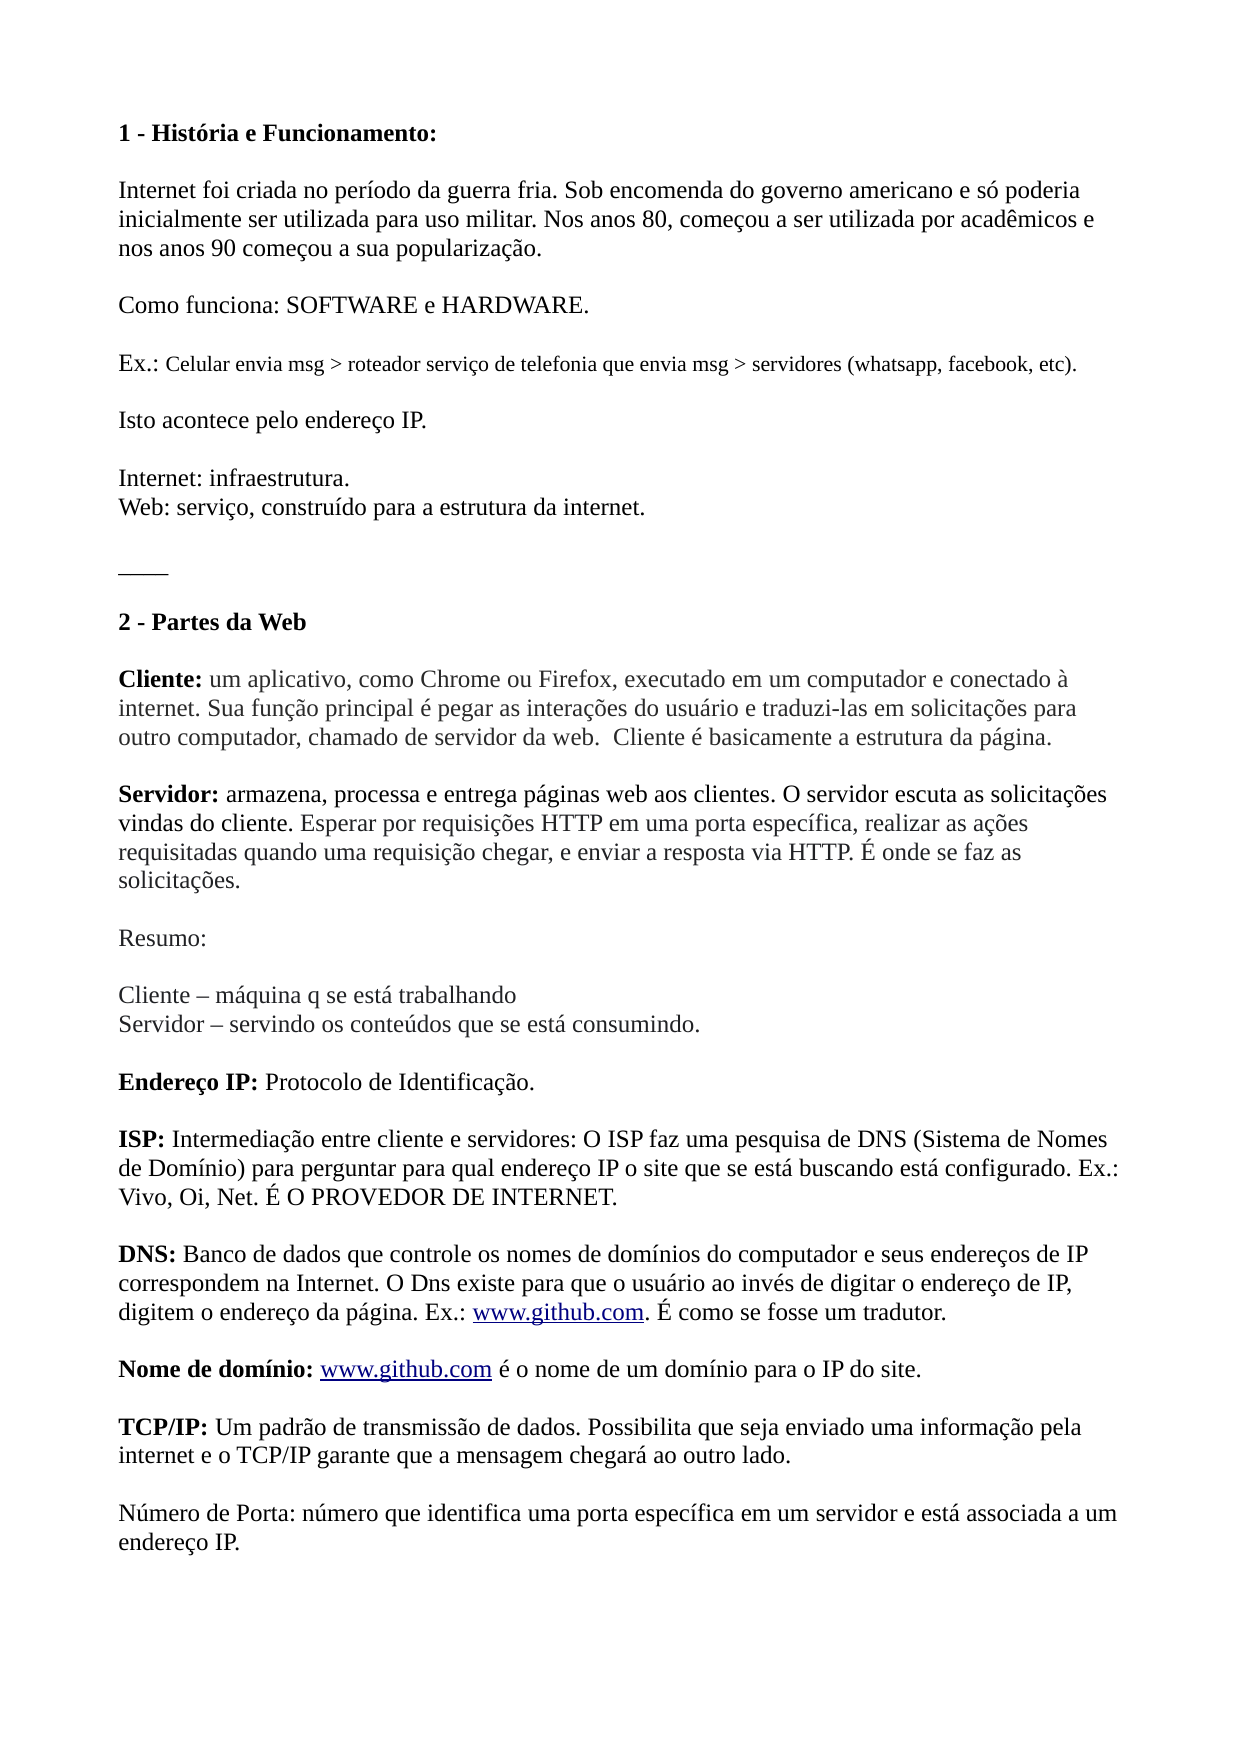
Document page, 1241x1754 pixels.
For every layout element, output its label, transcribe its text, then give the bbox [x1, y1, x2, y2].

text ISP: Intermediação entre cliente e servidores: O ISP faz uma pesquisa de DNS (Sistema de Nomes de Domínio) para perguntar para qual endereço IP o site que se está buscando está configurado. Ex.: Vivo, Oi, Net. É O PROVEDOR DE INTERNET. [118, 1124, 1122, 1211]
text Isto acontece pelo endereço IP. [118, 377, 1122, 434]
text Cliente: um aplicativo, como Chrome ou Firefox, executado em um computador e conectado à internet. Sua função principal é pegar as interações do usuário e traduzi-las em solicitações para outro computador, chamado de servidor da web. Cliente é basicamente a estrutura da página. [118, 664, 1122, 751]
text Internet foi criada no período da guerra fria. Sob encomenda do governo americano e só poderia inicialmente ser utilizada para uso militar. Nos anos 80, começou a ser utilizada por acadêmicos e nos anos 90 começou a sua popularização. Como funciona: SOFTWARE e HARDWARE. [118, 176, 1122, 319]
text Endereço IP: Protocolo de Identificação. [118, 1038, 1122, 1096]
text Nome de domínio: www.github.com é o nome de um domínio para o IP do site. [118, 1354, 1122, 1383]
text Web: serviço, construído para a estrutura da internet. [118, 492, 1122, 521]
text DNS: Banco de dados que controle os nomes de domínios do computador e seus endereços de IP correspondem na Internet. O Dns existe para que o usuário ao invés de digitar o endereço de IP, digitem o endereço da página. Ex.: www.github.com. É como se fosse um tradutor. [118, 1239, 1122, 1326]
text Ex.: Celular envia msg > roteador serviço de telefonia que envia msg > servidores (whatsapp, facebook, etc). [118, 348, 1122, 377]
text Número de Porta: número que identifica uma porta específica em um servidor e está associada a um endereço IP. [118, 1498, 1122, 1556]
text ____ [118, 549, 1122, 578]
text Resumo: Cliente – máquina q se está trabalhando [118, 923, 1122, 1009]
text Servidor: armazena, processa e entrega páginas web aos clientes. O servidor escuta as solicitações vindas do cliente. Esperar por requisições HTTP em uma porta específica, realizar as ações requisitadas quando uma requisição chegar, e enviar a resposta via HTTP. É onde se faz as solicitações. [118, 779, 1122, 894]
text 1 - História e Funcionamento: [118, 118, 1122, 147]
text 2 - Partes da Web [118, 607, 1122, 636]
text Internet: infraestrutura. [118, 463, 1122, 492]
text TCP/IP: Um padrão de transmissão de dados. Possibilita que seja enviado uma informação pela internet e o TCP/IP garante que a mensagem chegará ao outro lado. [118, 1383, 1122, 1498]
text Servidor – servindo os conteúdos que se está consumindo. [118, 1009, 1122, 1038]
